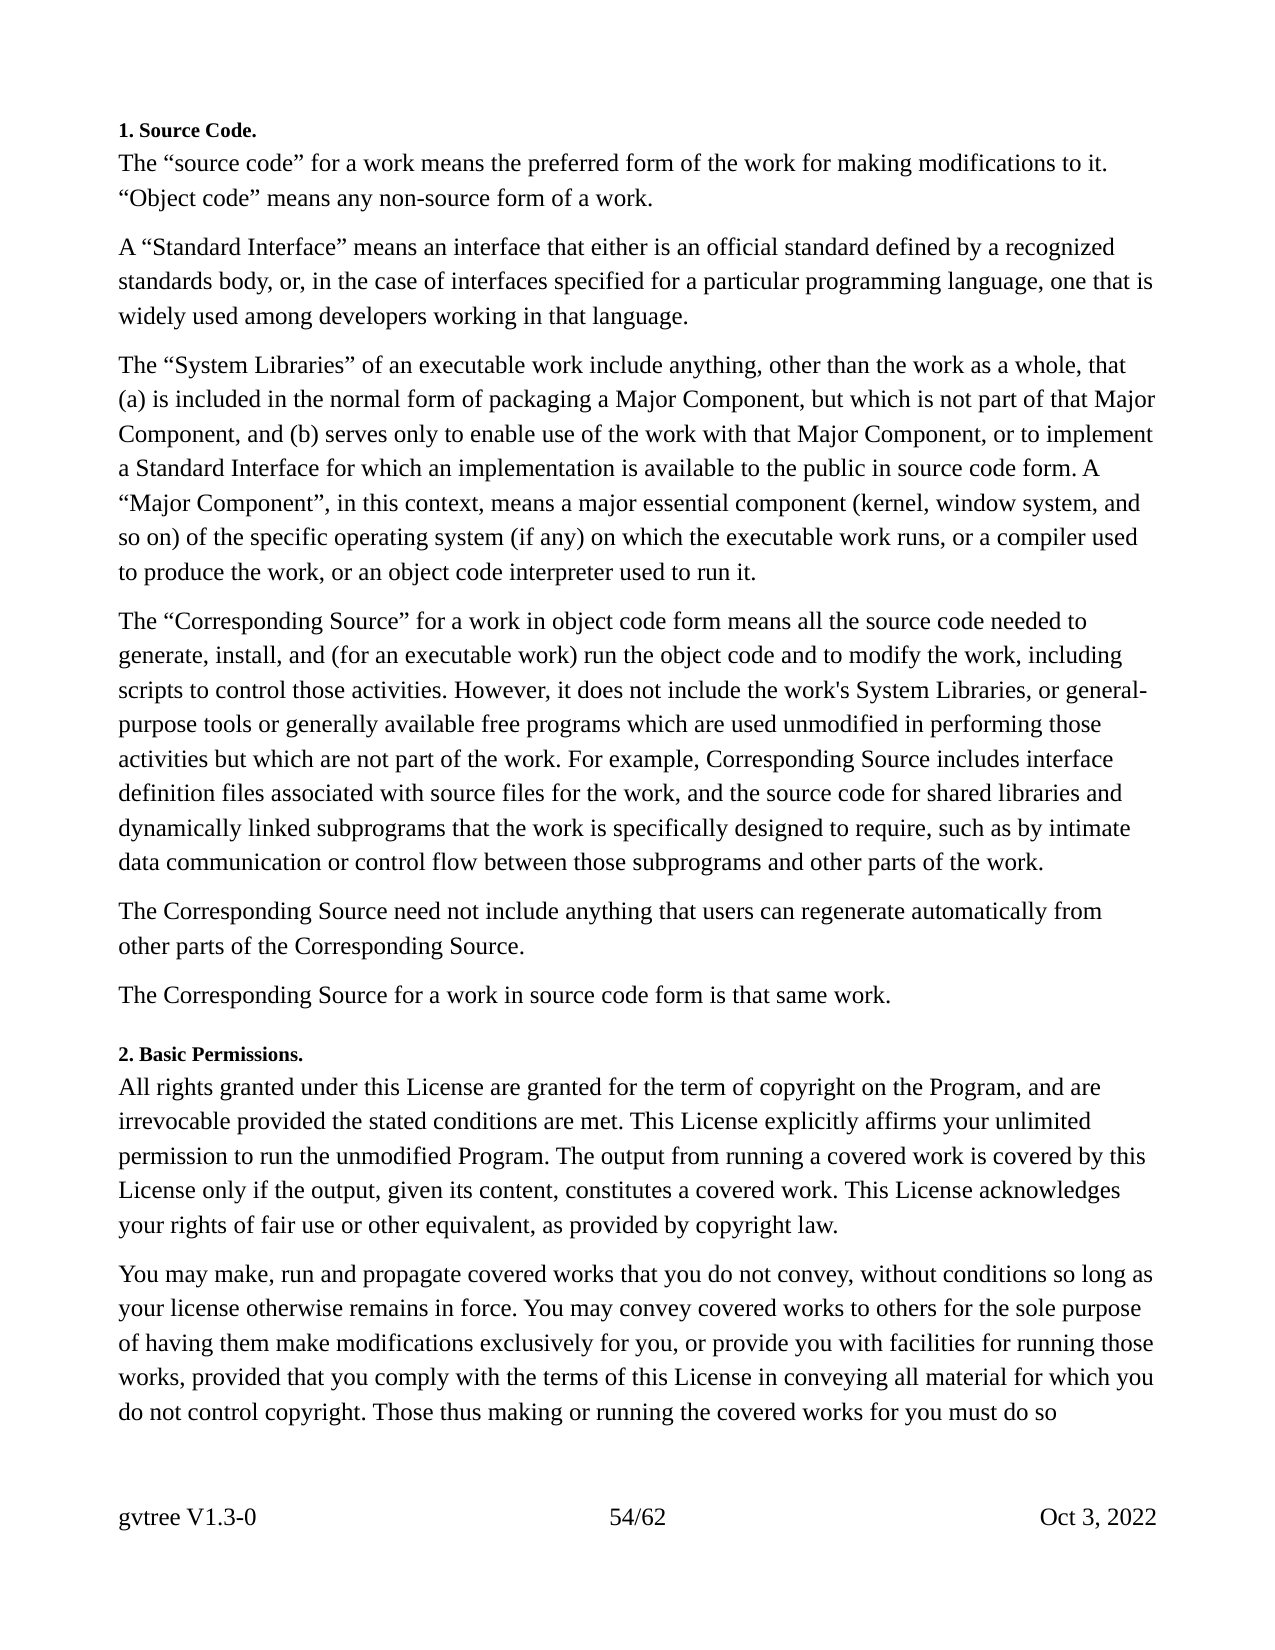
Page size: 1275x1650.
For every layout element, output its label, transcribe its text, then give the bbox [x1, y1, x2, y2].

text The Corresponding Source need not include anything that users can regenerate automatically from other parts of the Corresponding Source. [118, 896, 1157, 959]
text The “source code” for a work means the preferred form of the work for making modifications to it. “Object code” means any non-source form of a work. [118, 148, 1157, 212]
subtitle 2. Basic Permissions. [118, 1041, 1157, 1066]
text All rights granted under this License are granted for the term of copyright on the Program, and are irrevocable provided the stated conditions are met. This License explicitly affirms your unlimited permission to run the unmodified Program. The output from running a covered work is covered by this License only if the output, given its content, constitutes a covered work. This License acknowledges your rights of fair use or other equivalent, as provided by copyright law. [118, 1072, 1157, 1238]
text The “Corresponding Source” for a work in object code form means all the source code needed to generate, install, and (for an executable work) run the object code and to modify the work, including scripts to control those activities. However, it does not include the work's System Libraries, or general-purpose tools or generally available free programs which are used unmodified in performing those activities but which are not part of the work. For example, Corresponding Source includes interface definition files associated with source files for the work, and the source code for shared libraries and dynamically linked subprograms that the work is specifically designed to require, such as by intimate data communication or control flow between those subprograms and other parts of the work. [118, 606, 1157, 876]
text The Corresponding Source for a work in source code form is that same work. [118, 980, 1157, 1009]
subtitle 1. Source Code. [118, 118, 1157, 142]
text A “Standard Interface” means an interface that either is an official standard defined by a recognized standards body, or, in the case of interfaces specified for a particular programming language, one that is widely used among developers working in that language. [118, 232, 1157, 330]
text The “System Libraries” of an executable work include anything, other than the work as a whole, that (a) is included in the normal form of packaging a Major Component, but which is not part of that Major Component, and (b) serves only to enable use of the work with that Major Component, or to implement a Standard Interface for which an implementation is available to the public in source code form. A “Major Component”, in this context, means a major essential component (kernel, window system, and so on) of the specific operating system (if any) on which the executable work runs, or a compiler used to produce the work, or an object code interpreter used to run it. [118, 350, 1157, 586]
text You may make, run and propagate covered works that you do not convey, without conditions so long as your license otherwise remains in force. You may convey covered works to others for the sole purpose of having them make modifications exclusively for you, or provide you with facilities for running those works, provided that you comply with the terms of this License in conveying all material for which you do not control copyright. Those thus making or running the covered works for you must do so [118, 1259, 1157, 1425]
